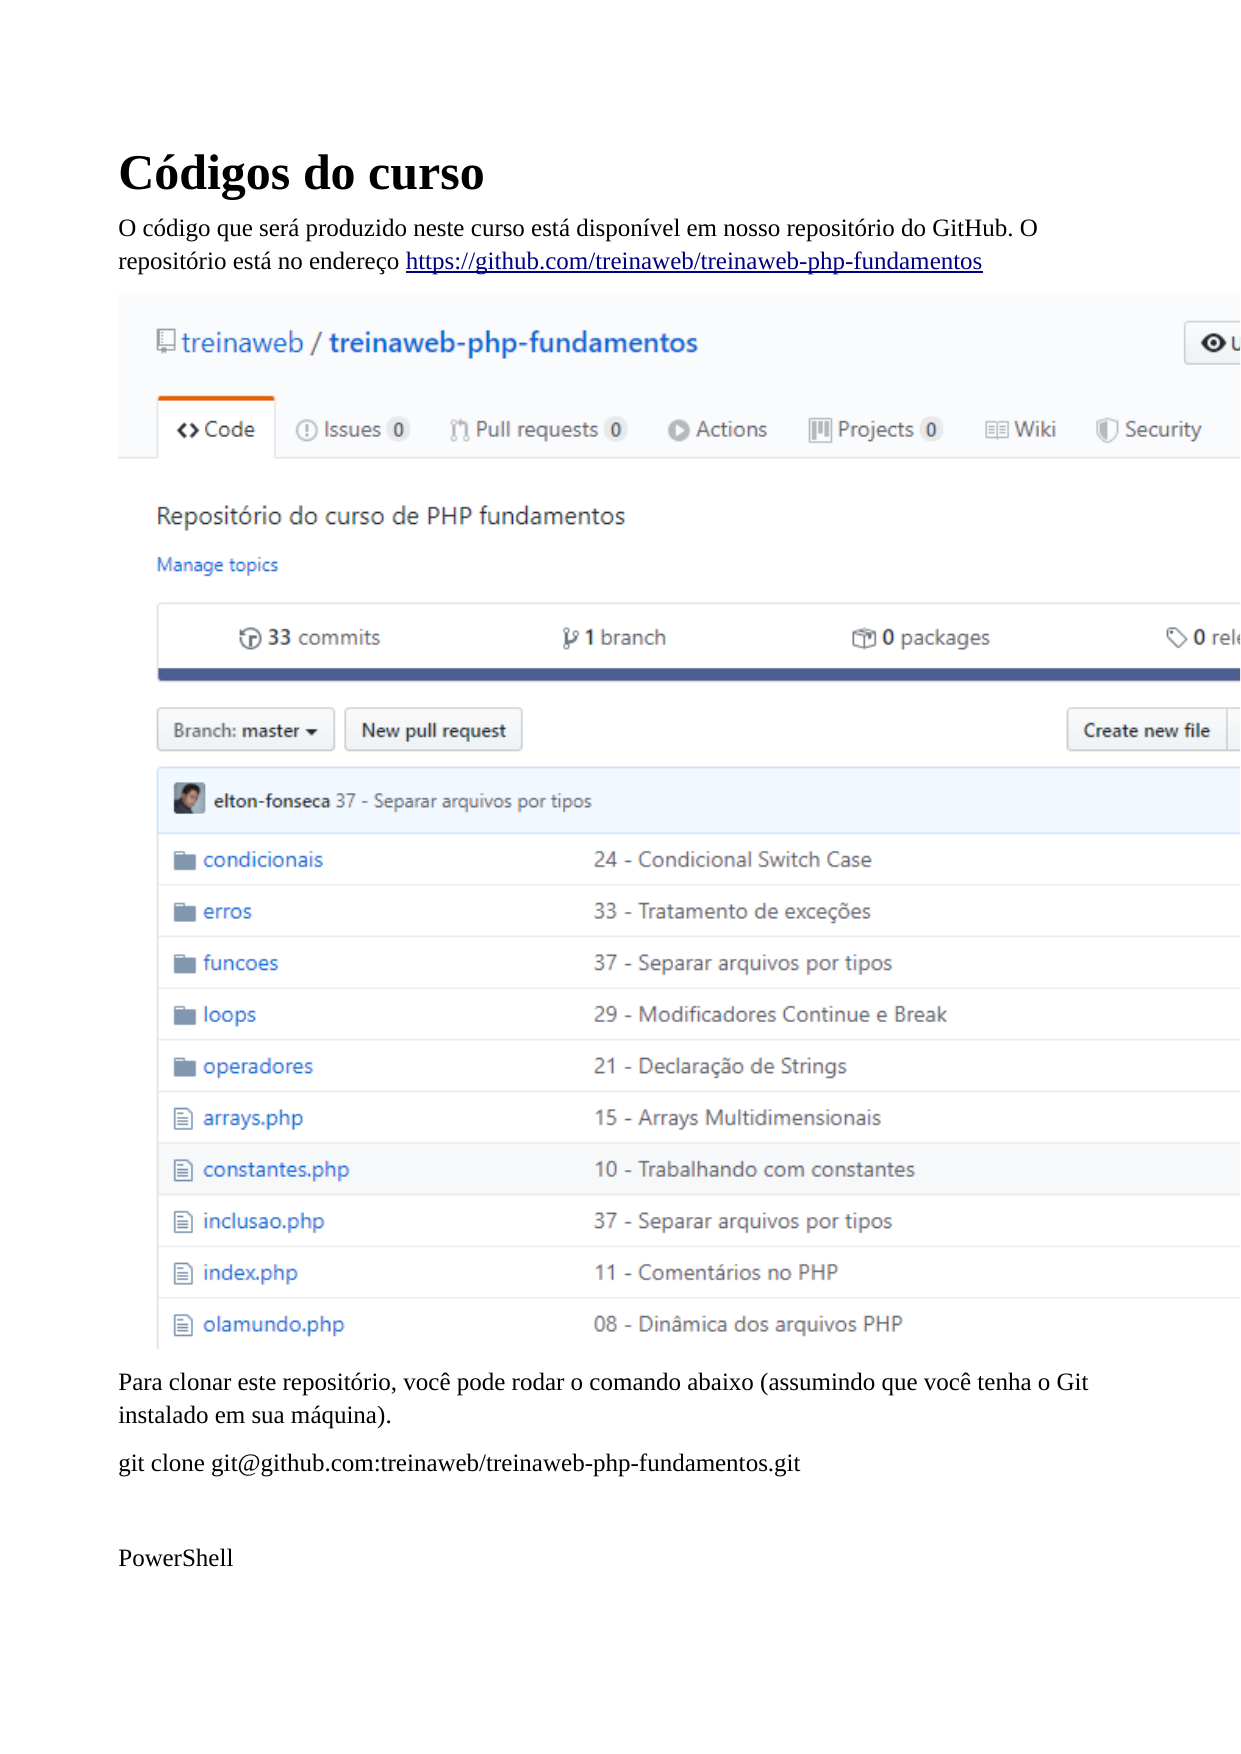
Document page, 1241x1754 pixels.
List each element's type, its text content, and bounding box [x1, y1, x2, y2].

text Para clonar este repositório, você pode rodar o comando abaixo (assumindo que você tenha o Git instalado em sua máquina). [118, 1367, 1122, 1429]
text PowerShell [118, 1543, 1122, 1572]
text git clone git@github.com:treinaweb/treinaweb-php-fundamentos.git [118, 1448, 1122, 1477]
subtitle Códigos do curso [118, 143, 1122, 201]
picture [118, 293, 1241, 1349]
text O código que será produzido neste curso está disponível em nosso repositório do GitHub. O repositório está no endereço https://github.com/treinaweb/treinaweb-php-fundamentos [118, 213, 1122, 275]
